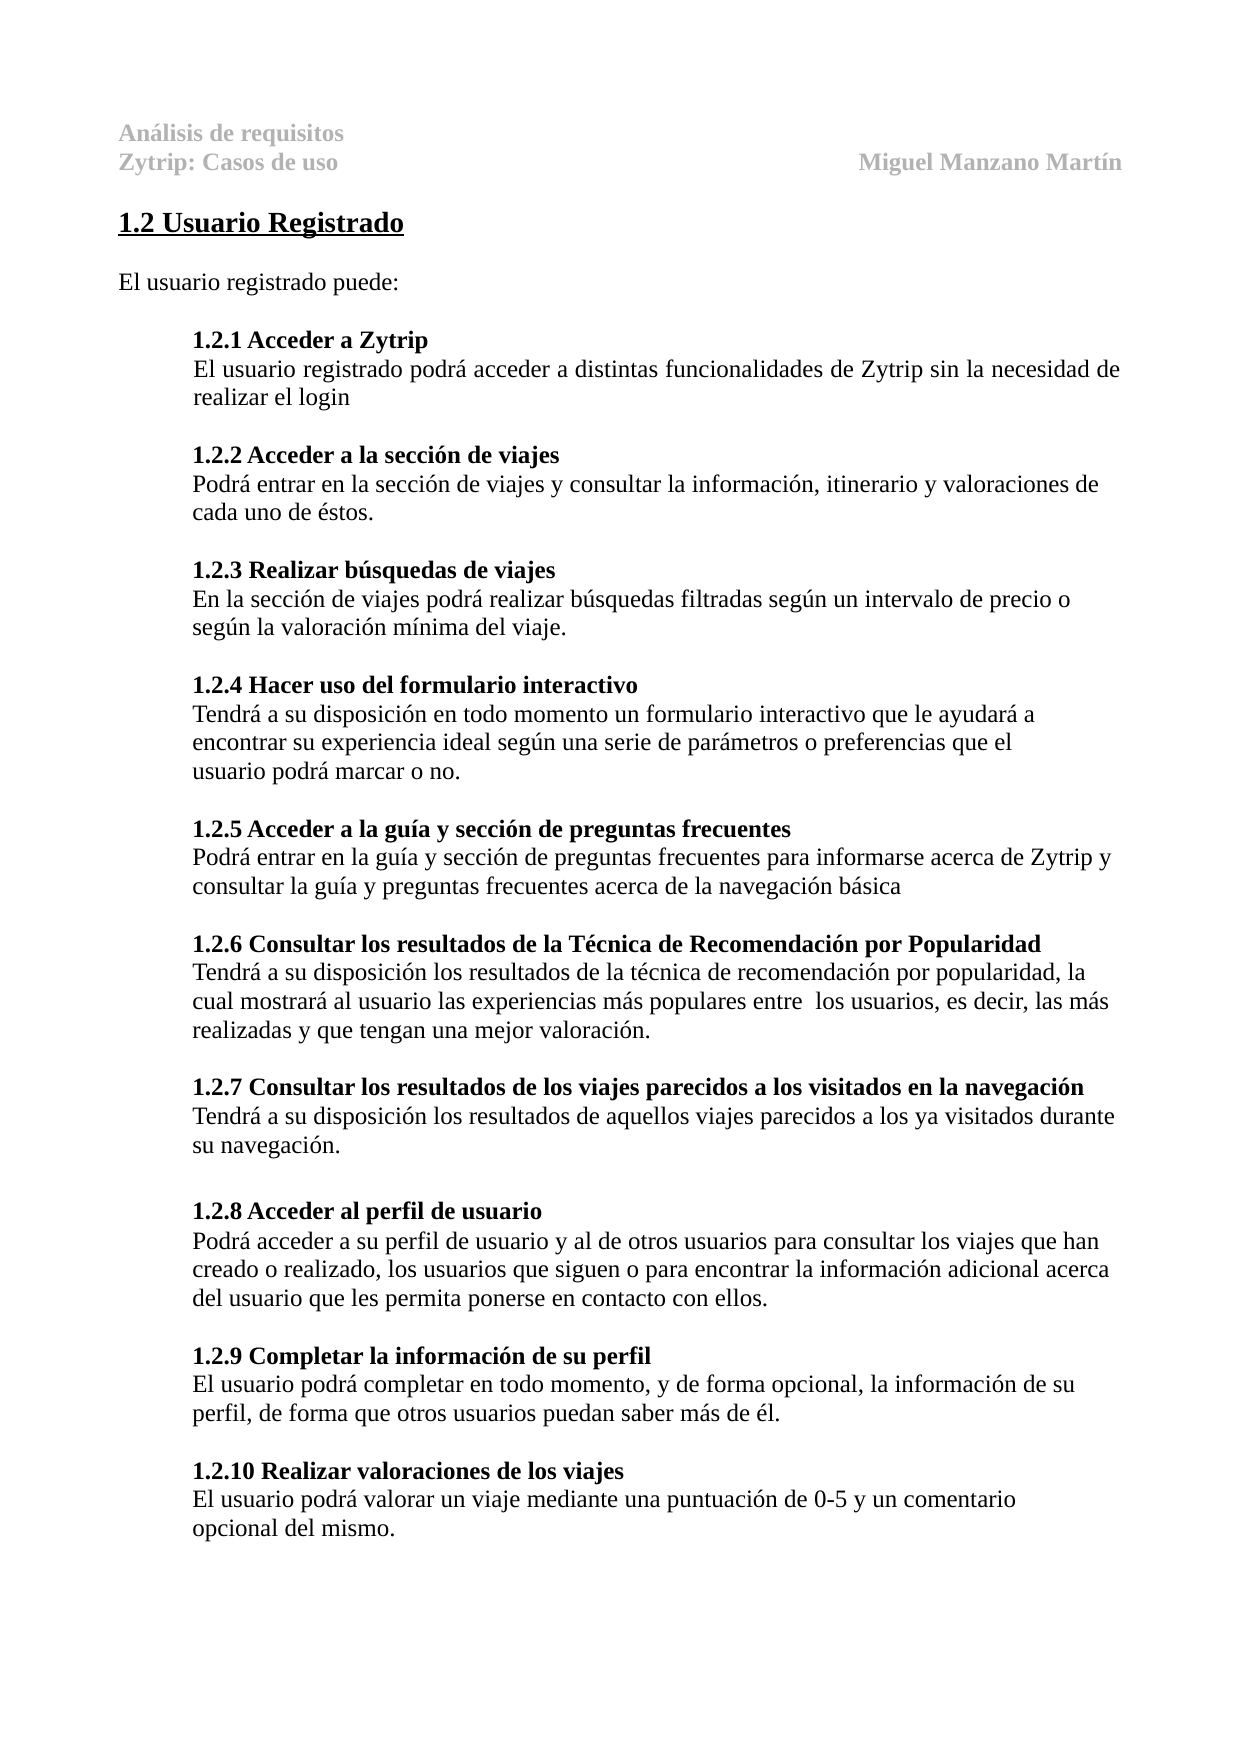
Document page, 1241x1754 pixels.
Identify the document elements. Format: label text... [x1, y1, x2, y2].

text 1.2.4 Hacer uso del formulario interactivo [118, 670, 1122, 699]
text Tendrá a su disposición en todo momento un formulario interactivo que le ayudará a encontrar su experiencia ideal según una serie de parámetros o preferencias que el usuario podrá marcar o no. [118, 699, 1122, 785]
text Podrá entrar en la guía y sección de preguntas frecuentes para informarse acerca de Zytrip y consultar la guía y preguntas frecuentes acerca de la navegación básica [118, 842, 1122, 900]
text El usuario podrá valorar un viaje mediante una puntuación de 0-5 y un comentario opcional del mismo. [118, 1484, 1122, 1542]
text En la sección de viajes podrá realizar búsquedas filtradas según un intervalo de precio o según la valoración mínima del viaje. [118, 584, 1122, 641]
text 1.2.8 Acceder al perfil de usuario [118, 1192, 1122, 1226]
text Tendrá a su disposición los resultados de aquellos viajes parecidos a los ya visitados durante su navegación. [118, 1101, 1122, 1159]
text 1.2.6 Consultar los resultados de la Técnica de Recomendación por Popularidad [118, 929, 1122, 957]
text Podrá entrar en la sección de viajes y consultar la información, itinerario y valoraciones de cada uno de éstos. [118, 469, 1122, 526]
text 1.2.7 Consultar los resultados de los viajes parecidos a los visitados en la navegación [118, 1072, 1122, 1101]
list El usuario registrado podrá acceder a distintas funcionalidades de Zytrip sin la necesidad de realizar el login [156, 354, 1122, 411]
text 1.2.1 Acceder a Zytrip [118, 325, 1122, 354]
text 1.2 Usuario Registrado [118, 205, 1122, 239]
text 1.2.2 Acceder a la sección de viajes [118, 440, 1122, 469]
text El usuario registrado puede: [118, 267, 1122, 296]
text El usuario podrá completar en todo momento, y de forma opcional, la información de su perfil, de forma que otros usuarios puedan saber más de él. [118, 1369, 1122, 1427]
text 1.2.5 Acceder a la guía y sección de preguntas frecuentes [118, 814, 1122, 842]
text Tendrá a su disposición los resultados de la técnica de recomendación por popularidad, la cual mostrará al usuario las experiencias más populares entre los usuarios, es decir, las más realizadas y que tengan una mejor valoración. [118, 957, 1122, 1044]
text Podrá acceder a su perfil de usuario y al de otros usuarios para consultar los viajes que han creado o realizado, los usuarios que siguen o para encontrar la información adicional acerca del usuario que les permita ponerse en contacto con ellos. [118, 1226, 1122, 1312]
text 1.2.10 Realizar valoraciones de los viajes [118, 1456, 1122, 1484]
text 1.2.3 Realizar búsquedas de viajes [118, 555, 1122, 584]
text 1.2.9 Completar la información de su perfil [118, 1341, 1122, 1369]
